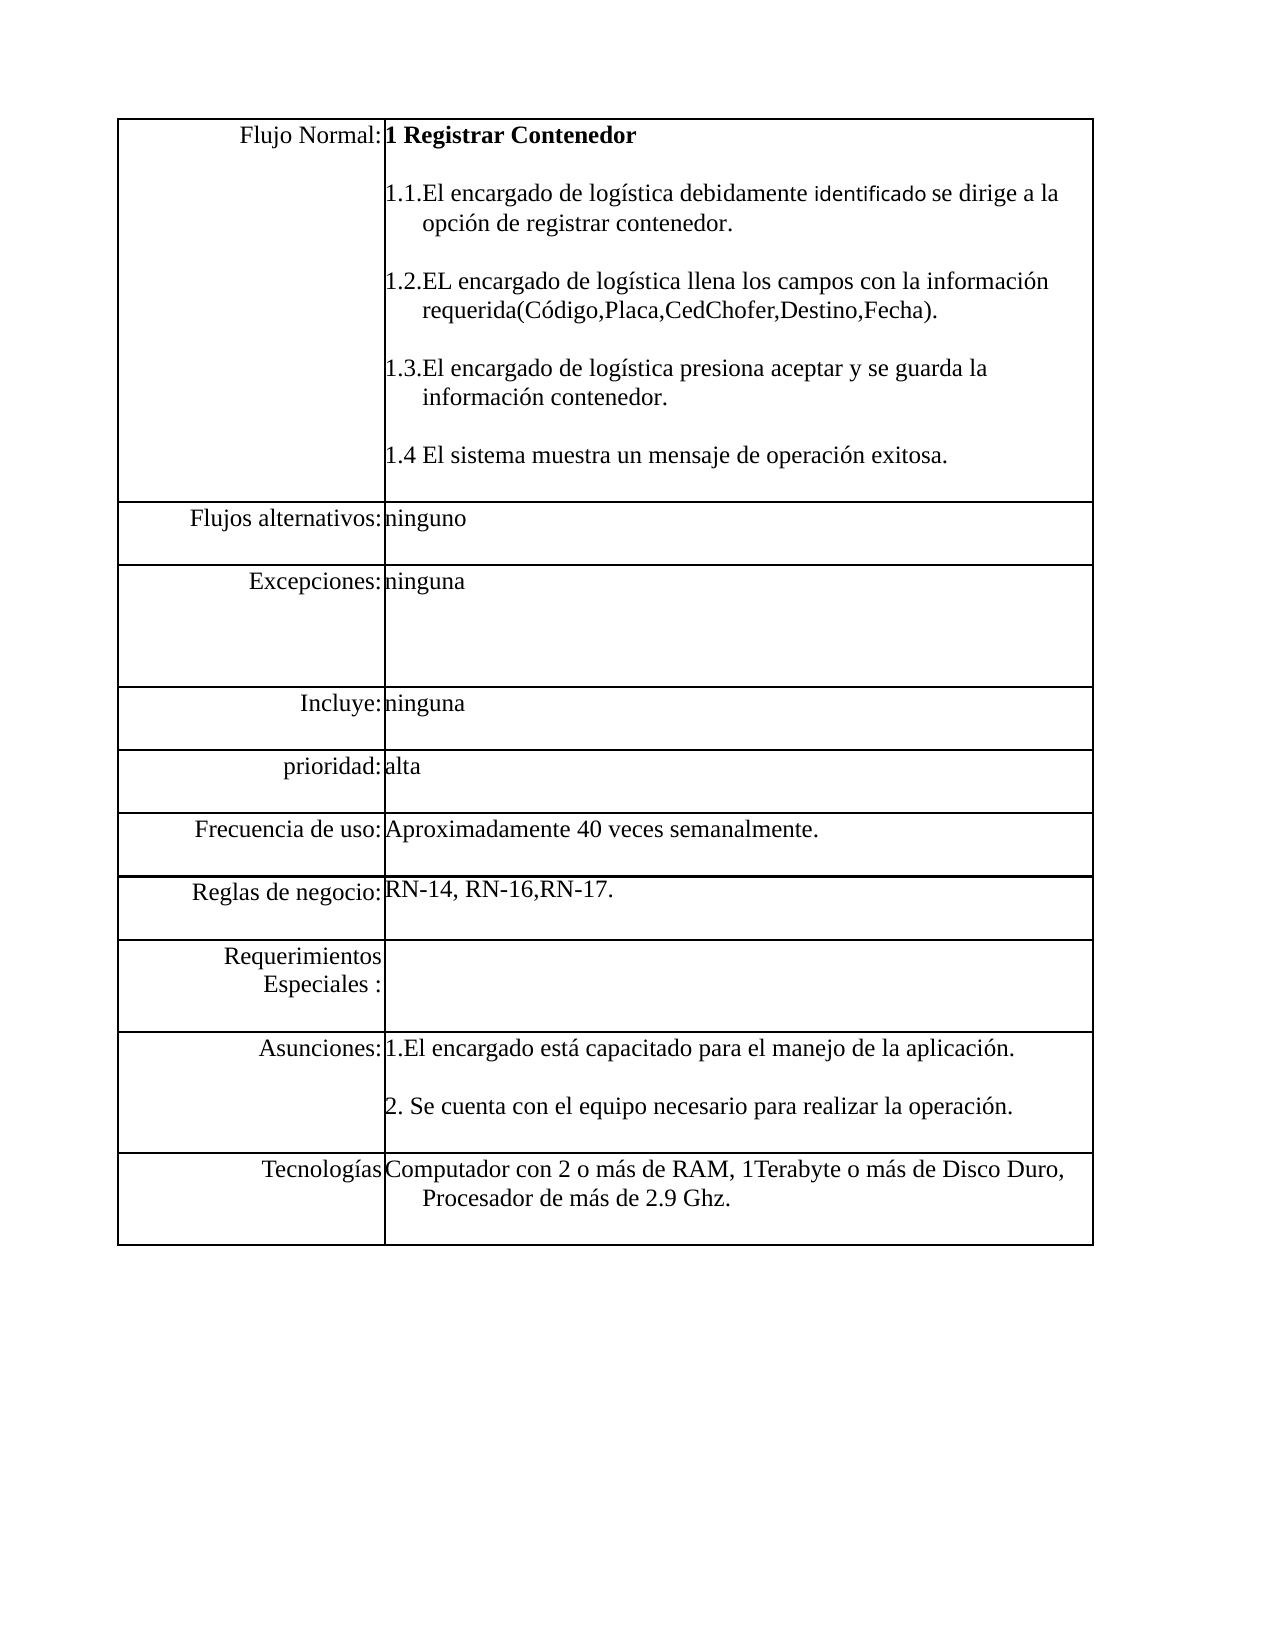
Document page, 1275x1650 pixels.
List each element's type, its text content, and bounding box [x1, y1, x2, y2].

table_cell prioridad: [119, 751, 384, 812]
table_cell Incluye: [119, 688, 384, 749]
table_cell Frecuencia de uso: [119, 814, 384, 875]
table_cell 1.El encargado está capacitado para el manejo de la aplicación. 2. Se cuenta con el equipo necesario para realizar la operación. [386, 1033, 1092, 1152]
table_cell Flujos alternativos: [119, 503, 384, 564]
table_cell Aproximadamente 40 veces semanalmente. [386, 814, 1092, 875]
table_cell Reglas de negocio: [119, 878, 384, 939]
table_cell 1 Registrar Contenedor 1.1.El encargado de logística debidamente identificado se dirige a la opción de registrar contenedor. 1.2.EL encargado de logística llena los campos con la información requerida(Código,Placa,CedChofer,Destino,Fecha). 1.3.El encargado de logística presiona aceptar y se guarda la información contenedor. 1.4 El sistema muestra un mensaje de operación exitosa. [386, 120, 1092, 501]
table_cell Computador con 2 o más de RAM, 1Terabyte o más de Disco Duro, Procesador de más de 2.9 Ghz. [386, 1154, 1092, 1244]
table_cell ninguna [386, 566, 1092, 686]
table_cell Asunciones: [119, 1033, 384, 1152]
table_cell Requerimientos Especiales : [119, 941, 384, 1031]
table_cell alta [386, 751, 1092, 812]
table_cell ninguna [386, 688, 1092, 749]
table_cell Tecnologías [119, 1154, 384, 1244]
table_cell RN-14, RN-16,RN-17. [386, 878, 1092, 939]
table_cell ninguno [386, 503, 1092, 564]
table_cell Excepciones: [119, 566, 384, 686]
table_cell [386, 941, 1092, 1031]
table_cell Flujo Normal: [119, 120, 384, 501]
